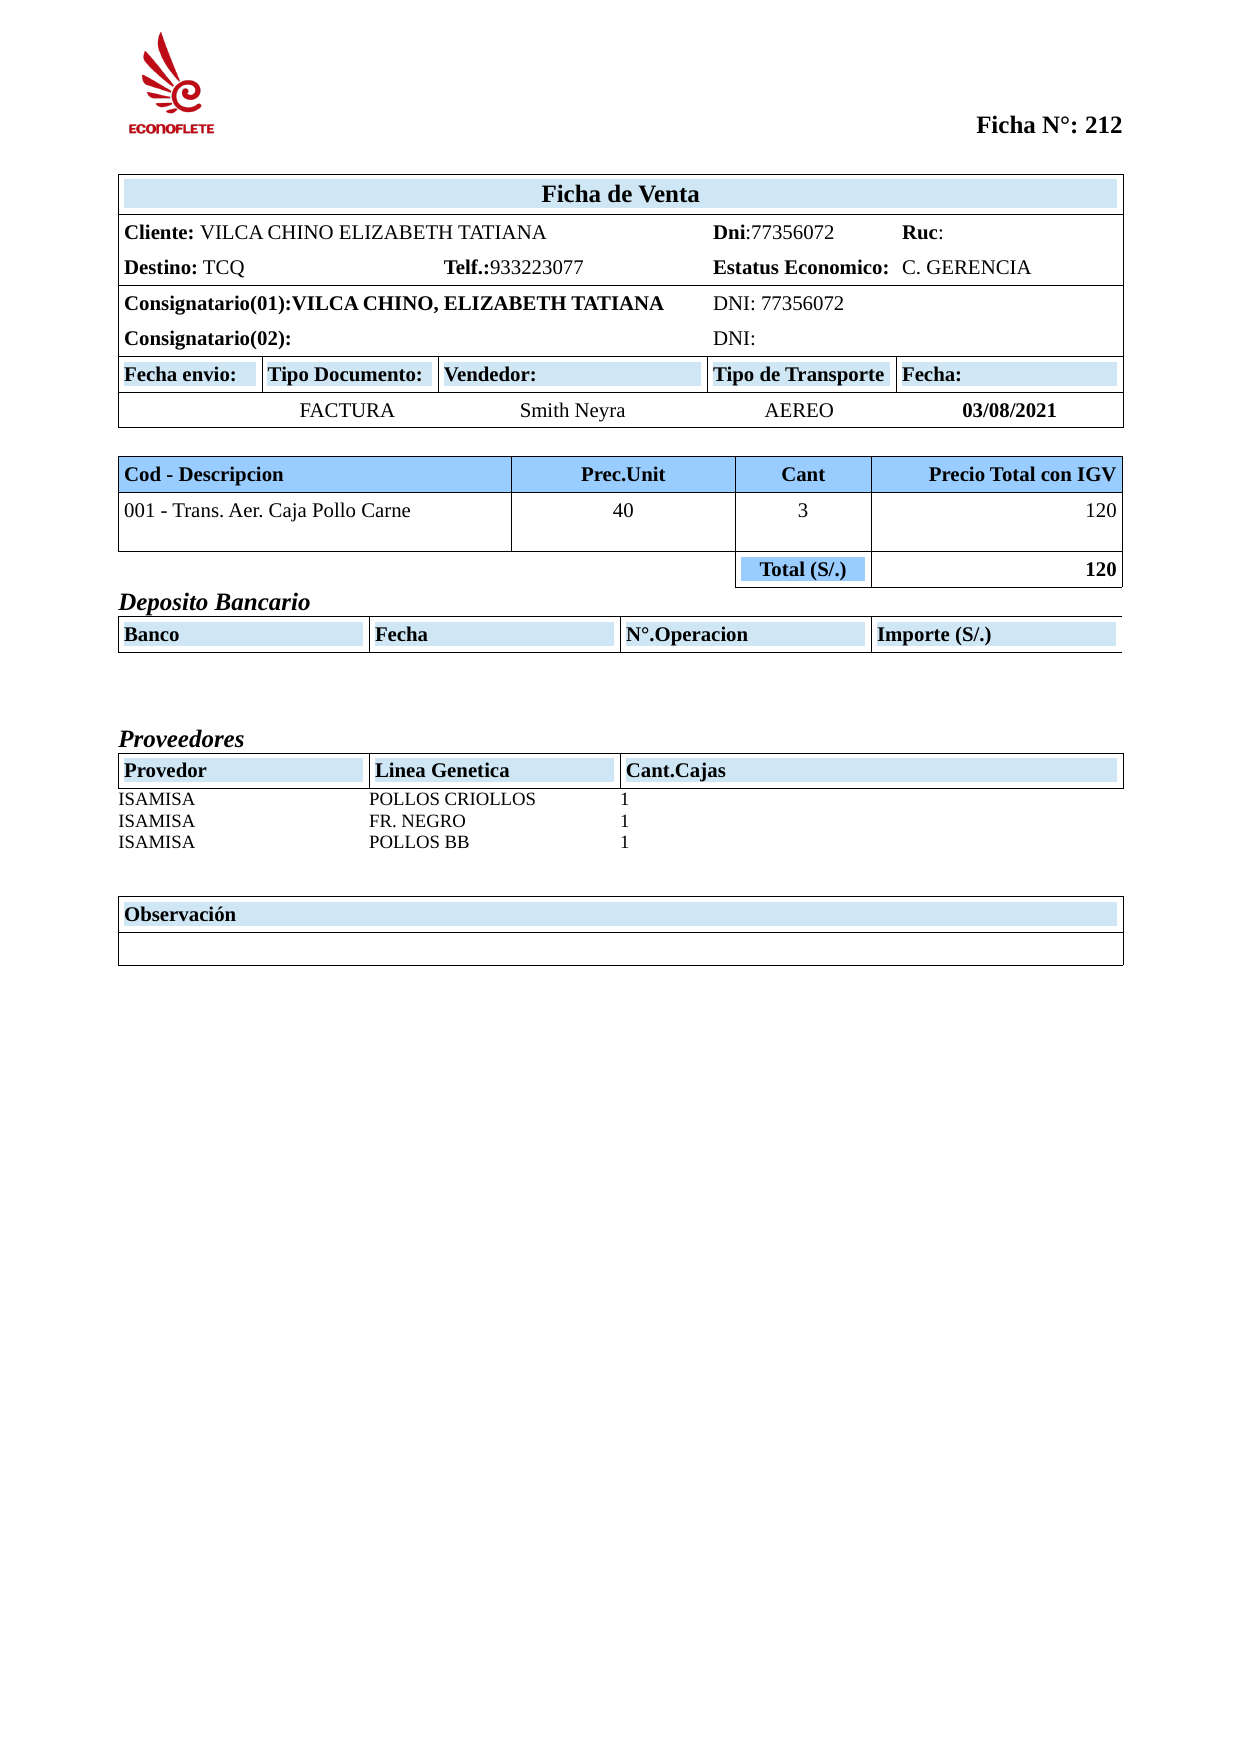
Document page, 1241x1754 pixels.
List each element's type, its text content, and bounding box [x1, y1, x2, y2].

table_cell [871, 700, 1122, 724]
table_header Importe (S/.) [872, 617, 1122, 652]
table_cell [620, 700, 871, 724]
table_header Provedor [119, 754, 369, 788]
table_cell [369, 700, 620, 724]
table_cell Tipo de Transporte [708, 357, 896, 392]
table_cell [369, 875, 620, 896]
table_cell [871, 676, 1122, 700]
table_cell [118, 875, 369, 896]
table_cell Consignatario(01):VILCA CHINO, ELIZABETH TATIANA [119, 286, 707, 321]
table_header Linea Genetica [370, 754, 620, 788]
table_cell FR. NEGRO [369, 810, 620, 831]
table_cell 1 [620, 810, 1123, 831]
table_cell 120 [872, 552, 1122, 587]
table_cell Smith Neyra [438, 393, 707, 427]
table_cell Estatus Economico: [707, 249, 896, 285]
table_cell [871, 653, 1122, 676]
table_cell 1 [620, 831, 1123, 853]
table_cell 001 - Trans. Aer. Caja Pollo Carne [119, 493, 511, 551]
table_cell [511, 552, 735, 587]
table_cell [620, 875, 1123, 896]
table_header Ficha de Venta [119, 175, 1123, 214]
table_header Fecha [370, 617, 620, 652]
text Proveedores [118, 724, 1122, 753]
table_cell Fecha: [897, 357, 1123, 392]
table_cell DNI: [707, 321, 1123, 356]
table_cell ISAMISA [118, 810, 369, 831]
table_cell 03/08/2021 [896, 393, 1123, 427]
table_cell 40 [512, 493, 735, 551]
table_cell [369, 853, 620, 874]
table_cell C. GERENCIA [896, 249, 1123, 285]
table_header N°.Operacion [621, 617, 871, 652]
table_cell POLLOS BB [369, 831, 620, 853]
table_cell [119, 933, 1123, 965]
table_cell ISAMISA [118, 831, 369, 853]
table_cell Telf.:933223077 [438, 249, 707, 285]
picture [118, 31, 225, 134]
table_cell [119, 393, 262, 427]
table_header Banco [119, 617, 369, 652]
table_cell Cliente: VILCA CHINO ELIZABETH TATIANA [119, 215, 707, 249]
table_cell [118, 700, 369, 724]
table_cell [620, 676, 871, 700]
table_cell 120 [872, 493, 1122, 551]
table_header Observación [119, 897, 1123, 932]
table_cell DNI: 77356072 [707, 286, 1123, 321]
table_cell Tipo Documento: [263, 357, 438, 392]
table_cell [118, 552, 511, 587]
table_cell 1 [620, 789, 1123, 810]
table_cell Dni:77356072 [707, 215, 896, 249]
table_cell Consignatario(02): [119, 321, 707, 356]
text Deposito Bancario [118, 587, 1122, 616]
table_cell FACTURA [262, 393, 438, 427]
table_cell Vendedor: [439, 357, 707, 392]
table_cell 3 [736, 493, 871, 551]
table_cell [369, 653, 620, 676]
table_cell [118, 653, 369, 676]
table_cell [620, 853, 1123, 874]
table_cell POLLOS CRIOLLOS [369, 789, 620, 810]
table_cell [620, 653, 871, 676]
table_header Cant [736, 457, 871, 492]
table_cell [118, 676, 369, 700]
table_cell [118, 853, 369, 874]
table_cell Total (S/.) [736, 552, 871, 587]
table_cell [369, 676, 620, 700]
table_header Cod - Descripcion [119, 457, 511, 492]
table_cell Destino: TCQ [119, 249, 438, 285]
table_header Precio Total con IGV [872, 457, 1122, 492]
table_cell Ruc: [896, 215, 1123, 249]
table_cell ISAMISA [118, 789, 369, 810]
table_header Prec.Unit [512, 457, 735, 492]
table_header Cant.Cajas [621, 754, 1123, 788]
table_cell AEREO [707, 393, 896, 427]
table_cell Fecha envio: [119, 357, 262, 392]
